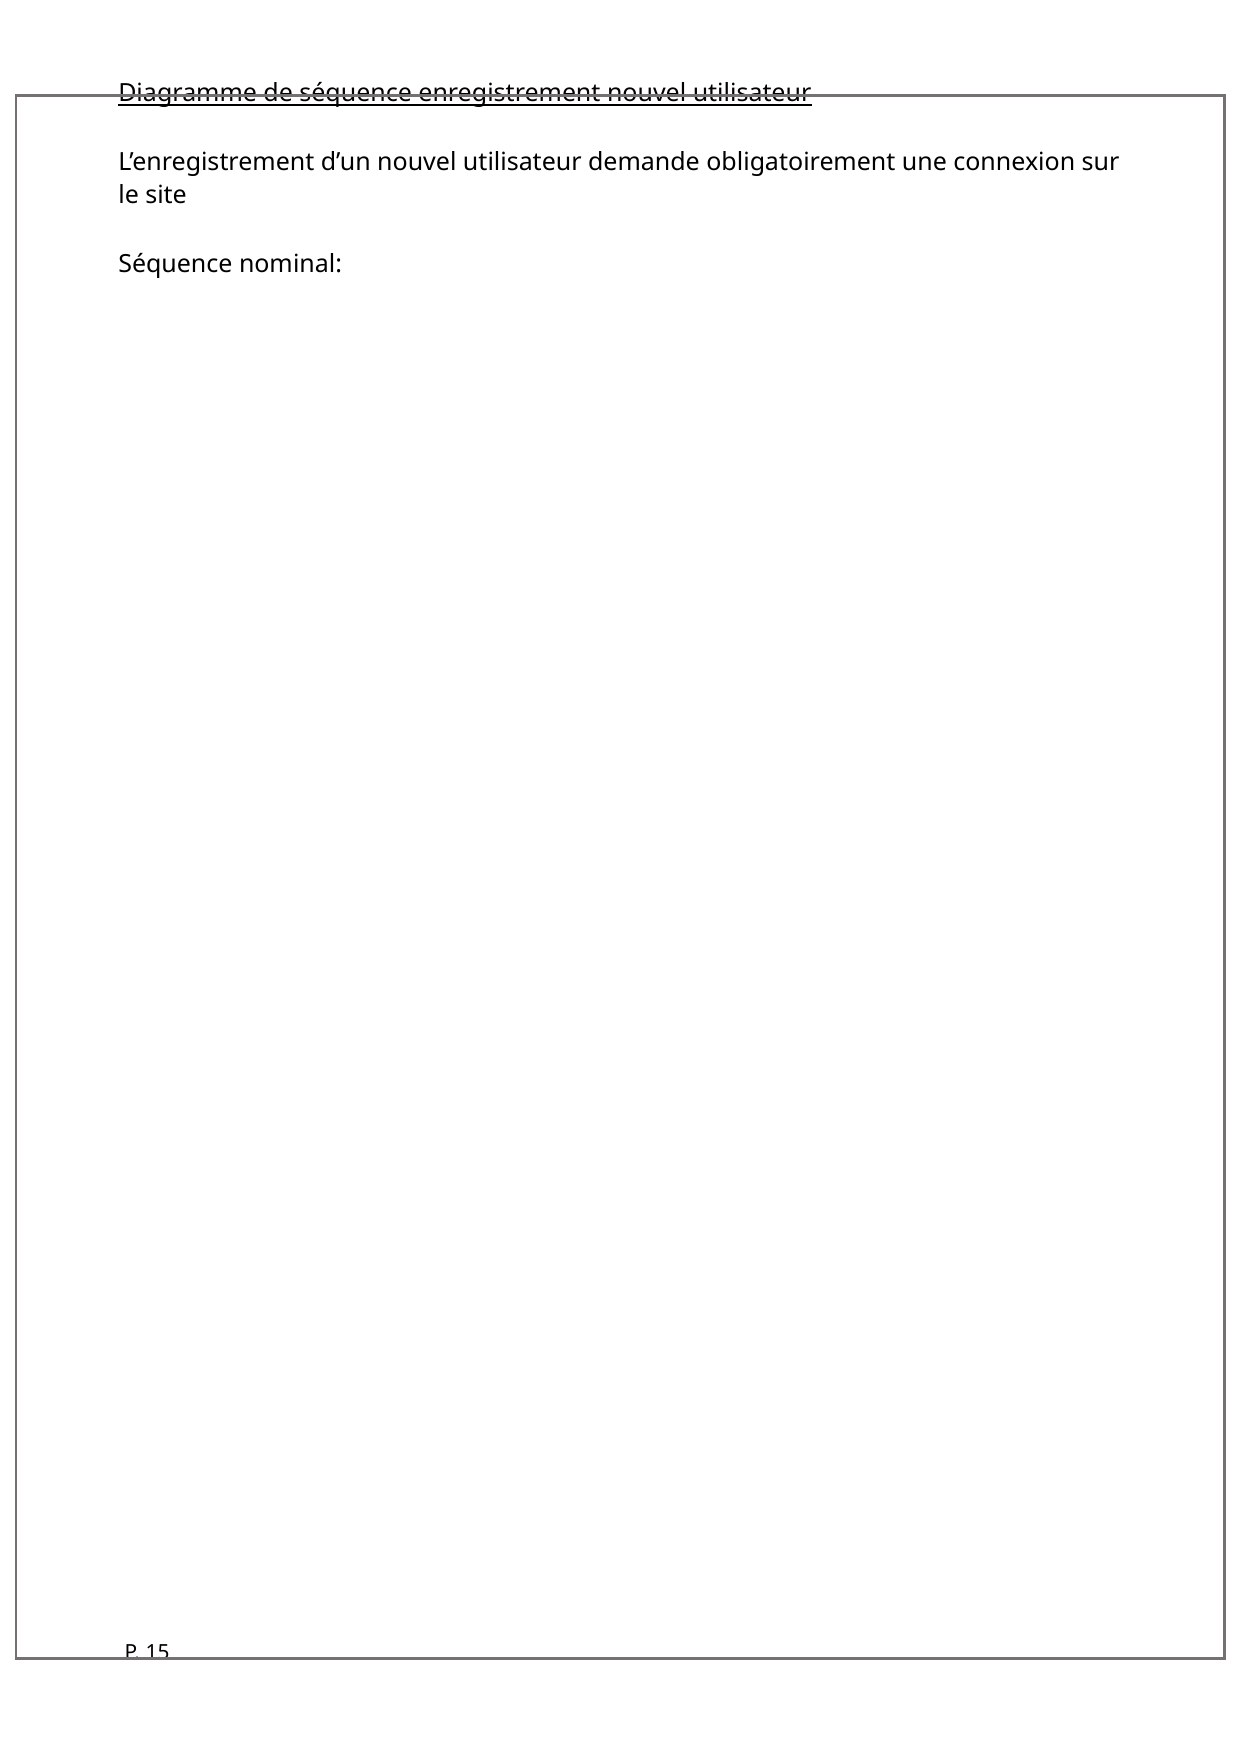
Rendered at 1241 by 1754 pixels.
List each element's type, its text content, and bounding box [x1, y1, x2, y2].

text Diagramme de séquence enregistrement nouvel utilisateur [170, 97, 336, 104]
text L’enregistrement d’un nouvel utilisateur demande obligatoirement une connexion sur le site [118, 143, 1122, 211]
text Diagramme de séquence enregistrement nouvel utilisateur [118, 97, 1122, 109]
text Séquence nominal: [118, 245, 1122, 279]
text Diagramme de séquence enregistrement nouvel utilisateur [118, 75, 1122, 94]
